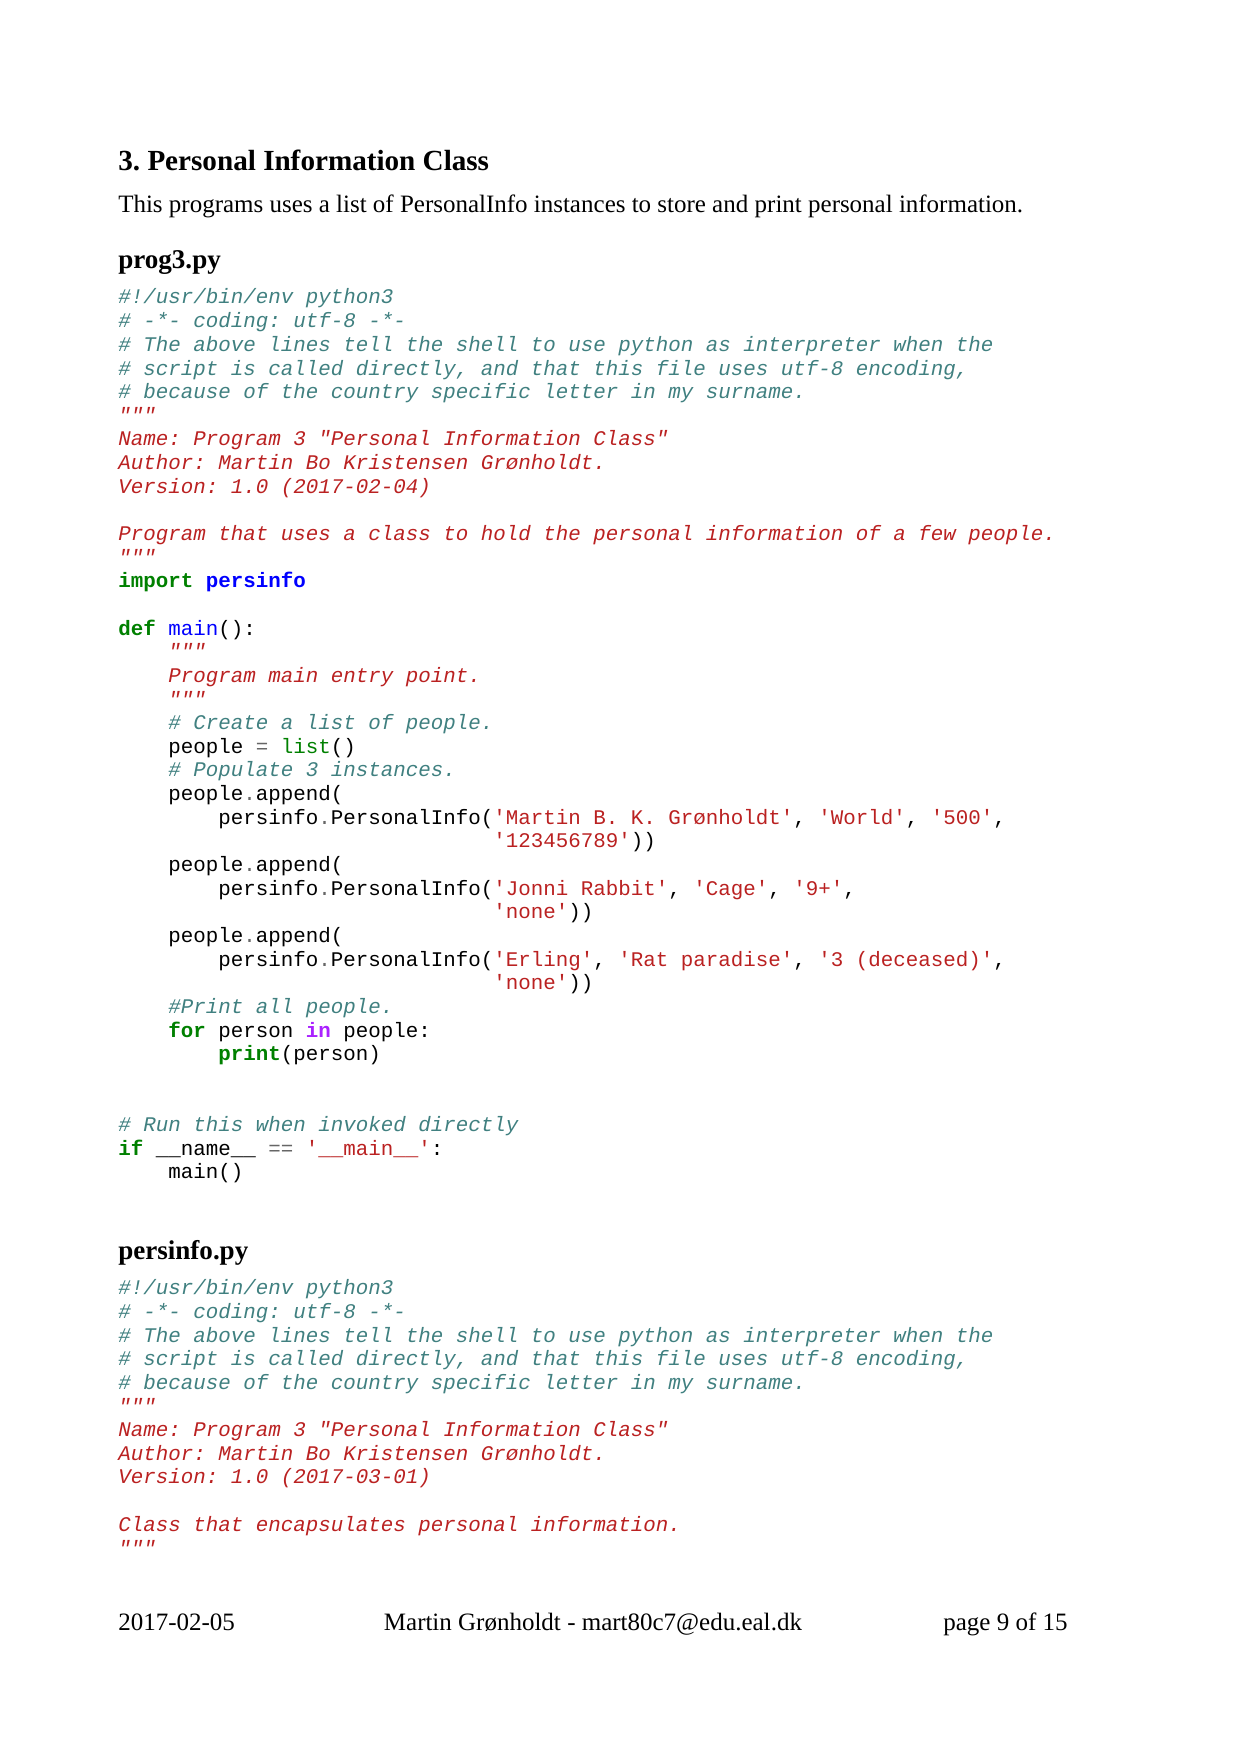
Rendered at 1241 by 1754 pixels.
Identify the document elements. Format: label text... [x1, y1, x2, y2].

text """ [118, 1396, 1122, 1419]
text Program main entry point. [118, 665, 1122, 688]
text persinfo.PersonalInfo('Martin B. K. Grønholdt', 'World', '500', [118, 807, 1122, 830]
text # Populate 3 instances. [118, 759, 1122, 783]
text Version: 1.0 (2017-02-04) [118, 476, 1122, 499]
text # -*- coding: utf-8 -*- [118, 310, 1122, 334]
text Author: Martin Bo Kristensen Grønholdt. [118, 452, 1122, 476]
text # because of the country specific letter in my surname. [118, 1372, 1122, 1396]
subtitle 3. Personal Information Class [118, 143, 1122, 177]
text people = list() [118, 736, 1122, 759]
text This programs uses a list of PersonalInfo instances to store and print personal information. [118, 189, 1122, 218]
text persinfo.PersonalInfo('Erling', 'Rat paradise', '3 (deceased)', [118, 949, 1122, 972]
text # Create a list of people. [118, 712, 1122, 736]
text people.append( [118, 854, 1122, 878]
text '123456789')) [118, 830, 1122, 854]
text """ [118, 405, 1122, 428]
text # script is called directly, and that this file uses utf-8 encoding, [118, 1348, 1122, 1372]
text Name: Program 3 "Personal Information Class" [118, 428, 1122, 452]
text #!/usr/bin/env python3 [118, 287, 1122, 310]
text # The above lines tell the shell to use python as interpreter when the [118, 334, 1122, 357]
text import persinfo [118, 570, 1122, 594]
text # Run this when invoked directly [118, 1114, 1122, 1138]
text # script is called directly, and that this file uses utf-8 encoding, [118, 357, 1122, 381]
text def main(): [118, 618, 1122, 641]
text """ [118, 1537, 1122, 1561]
text print(person) [118, 1043, 1122, 1067]
text Class that encapsulates personal information. [118, 1514, 1122, 1537]
text Author: Martin Bo Kristensen Grønholdt. [118, 1443, 1122, 1467]
subtitle prog3.py [118, 243, 1122, 274]
text """ [118, 547, 1122, 570]
text # because of the country specific letter in my surname. [118, 381, 1122, 405]
text Version: 1.0 (2017-03-01) [118, 1467, 1122, 1490]
text 'none')) [118, 972, 1122, 996]
text """ [118, 641, 1122, 665]
text Program that uses a class to hold the personal information of a few people. [118, 523, 1122, 547]
text people.append( [118, 925, 1122, 949]
text persinfo.PersonalInfo('Jonni Rabbit', 'Cage', '9+', [118, 878, 1122, 901]
subtitle persinfo.py [118, 1234, 1122, 1265]
text #Print all people. [118, 996, 1122, 1019]
text """ [118, 688, 1122, 712]
text people.append( [118, 783, 1122, 807]
text # The above lines tell the shell to use python as interpreter when the [118, 1325, 1122, 1348]
text #!/usr/bin/env python3 [118, 1277, 1122, 1301]
text 'none')) [118, 901, 1122, 925]
text main() [118, 1161, 1122, 1185]
text Name: Program 3 "Personal Information Class" [118, 1419, 1122, 1443]
text if __name__ == '__main__': [118, 1138, 1122, 1161]
text # -*- coding: utf-8 -*- [118, 1301, 1122, 1325]
text for person in people: [118, 1019, 1122, 1043]
